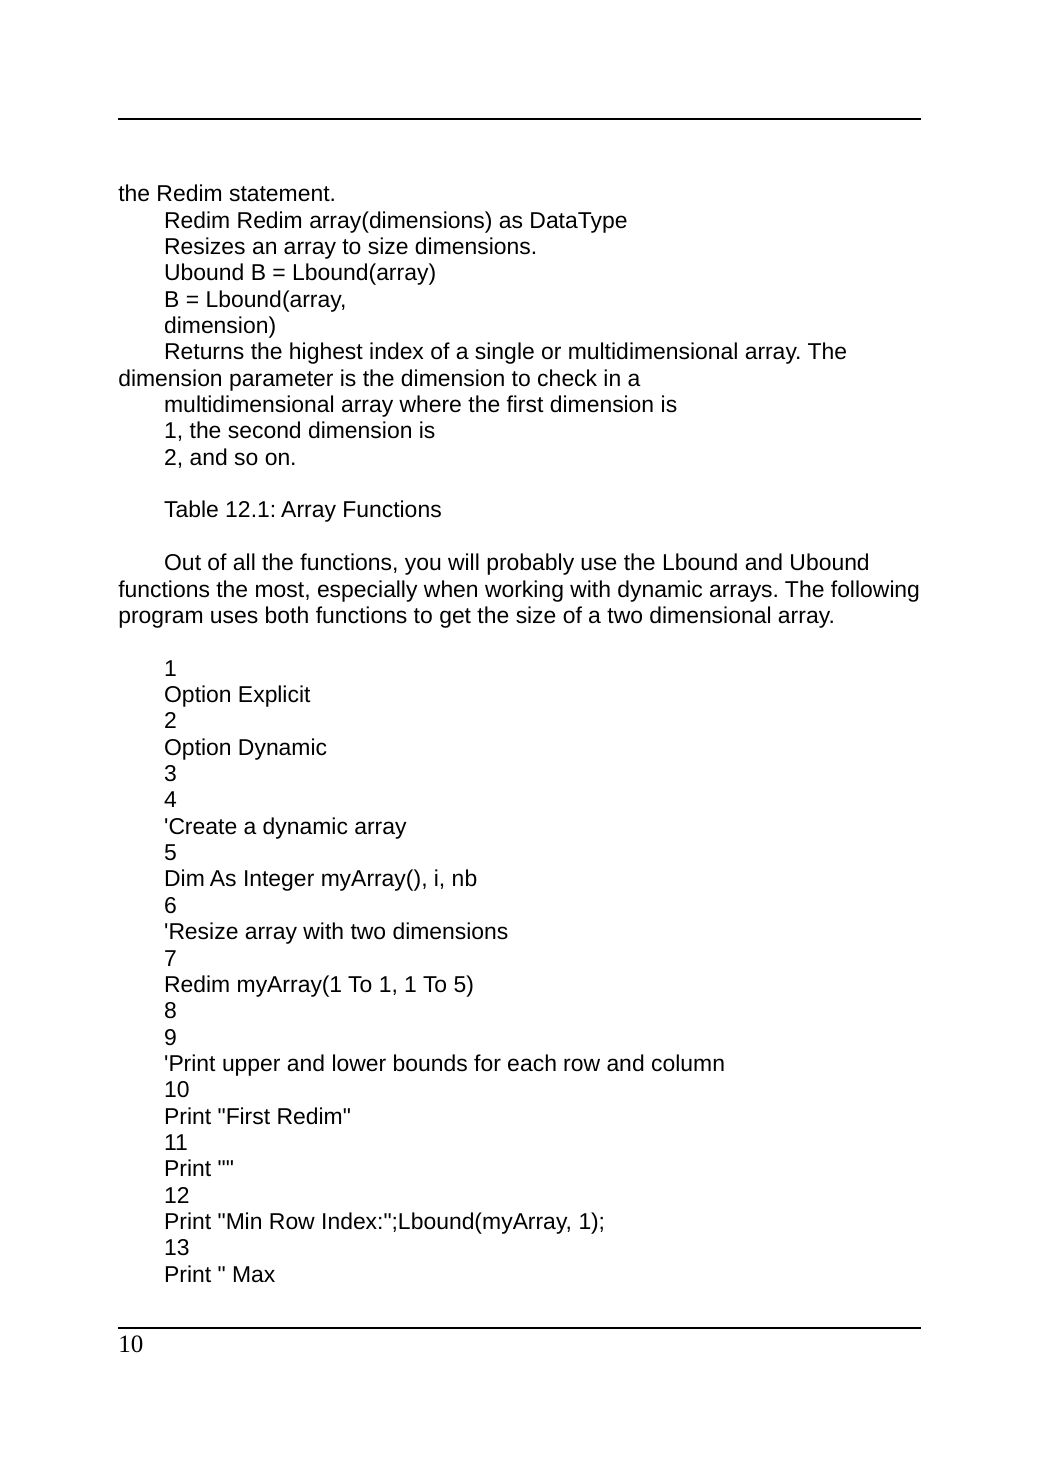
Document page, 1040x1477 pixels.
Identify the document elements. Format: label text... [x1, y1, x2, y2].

text 5 [118, 839, 921, 865]
text Dim As Integer myArray(), i, nb [118, 865, 921, 892]
text 2 [118, 707, 921, 734]
text 2, and so on. [118, 444, 921, 470]
text 13 [118, 1234, 921, 1261]
text Redim myArray(1 To 1, 1 To 5) [118, 971, 921, 997]
text 1, the second dimension is [118, 417, 921, 444]
text Ubound B = Lbound(array) [118, 259, 921, 286]
text Print "Min Row Index:";Lbound(myArray, 1); [118, 1208, 921, 1234]
text Redim Redim array(dimensions) as DataType [118, 207, 921, 233]
text 11 [118, 1129, 921, 1155]
text 4 [118, 786, 921, 813]
text dimension) [118, 312, 921, 338]
text Out of all the functions, you will probably use the Lbound and Ubound functions the most, especially when working with dynamic arrays. The following program uses both functions to get the size of a two dimensional array. [118, 549, 921, 628]
text Option Dynamic [118, 734, 921, 760]
text 6 [118, 892, 921, 918]
text 10 [118, 1076, 921, 1103]
text multidimensional array where the first dimension is [118, 391, 921, 417]
text Resizes an array to size dimensions. [118, 233, 921, 259]
text Print " Max [118, 1261, 921, 1287]
text Print "First Redim" [118, 1103, 921, 1129]
text 'Print upper and lower bounds for each row and column [118, 1050, 921, 1076]
text B = Lbound(array, [118, 286, 921, 312]
text 12 [118, 1182, 921, 1208]
text Returns the highest index of a single or multidimensional array. The dimension parameter is the dimension to check in a [118, 338, 921, 391]
text the Redim statement. [118, 180, 921, 207]
text 8 [118, 997, 921, 1023]
text 'Resize array with two dimensions [118, 918, 921, 944]
text Print "" [118, 1155, 921, 1182]
text 1 [118, 654, 921, 681]
text 3 [118, 760, 921, 786]
text 9 [118, 1023, 921, 1050]
text Option Explicit [118, 681, 921, 707]
text 7 [118, 944, 921, 971]
text Table 12.1: Array Functions [118, 496, 921, 523]
text 'Create a dynamic array [118, 813, 921, 839]
